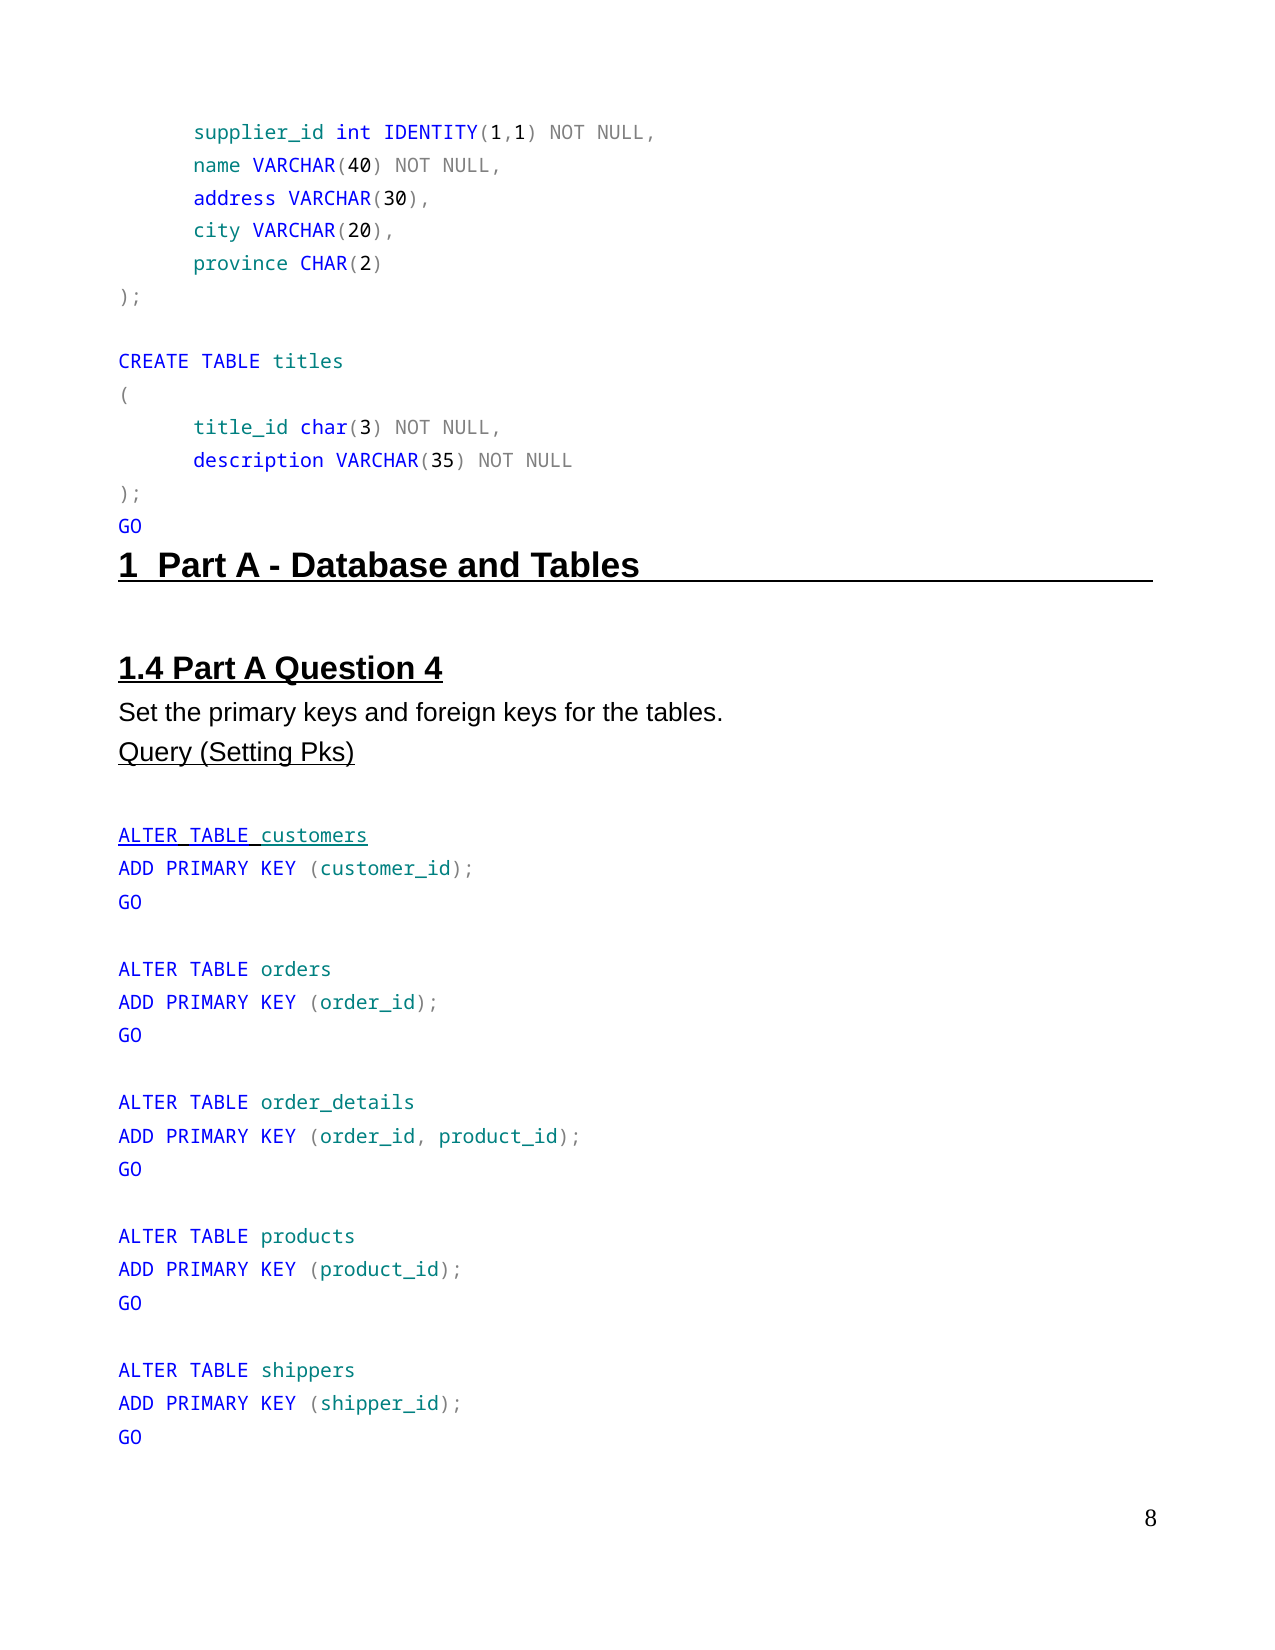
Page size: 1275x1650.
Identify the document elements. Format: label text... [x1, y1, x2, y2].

text ALTER TABLE products [118, 1222, 1157, 1249]
text GO [118, 1423, 1157, 1450]
text GO [118, 1289, 1157, 1316]
text address VARCHAR(30), [118, 184, 1157, 211]
text ADD PRIMARY KEY (order_id, product_id); [118, 1122, 1157, 1149]
text ALTER TABLE orders [118, 955, 1157, 982]
text title_id char(3) NOT NULL, [118, 413, 1157, 440]
text ADD PRIMARY KEY (product_id); [118, 1256, 1157, 1283]
text ADD PRIMARY KEY (order_id); [118, 988, 1157, 1015]
text supplier_id int IDENTITY(1,1) NOT NULL, [118, 118, 1157, 145]
text GO [118, 512, 1157, 539]
text GO [118, 1155, 1157, 1182]
text CREATE TABLE titles [118, 348, 1157, 375]
text name VARCHAR(40) NOT NULL, [118, 151, 1157, 178]
text ADD PRIMARY KEY (customer_id); [118, 854, 1157, 881]
text 1 Part A - Database and Tables [118, 545, 1157, 585]
text ALTER TABLE customers [118, 821, 1157, 848]
text ADD PRIMARY KEY (shipper_id); [118, 1389, 1157, 1416]
text ALTER TABLE shippers [118, 1356, 1157, 1383]
text Set the primary keys and foreign keys for the tables. [118, 697, 1157, 727]
text ); [118, 479, 1157, 506]
text ALTER TABLE order_details [118, 1088, 1157, 1116]
text 1.4 Part A Question 4 [118, 649, 1157, 686]
text GO [118, 888, 1157, 915]
text description VARCHAR(35) NOT NULL [118, 446, 1157, 473]
text province CHAR(2) [118, 249, 1157, 276]
text ( [118, 381, 1157, 408]
text city VARCHAR(20), [118, 217, 1157, 243]
text GO [118, 1022, 1157, 1049]
text ); [118, 282, 1157, 309]
text Query (Setting Pks) [118, 736, 1157, 768]
